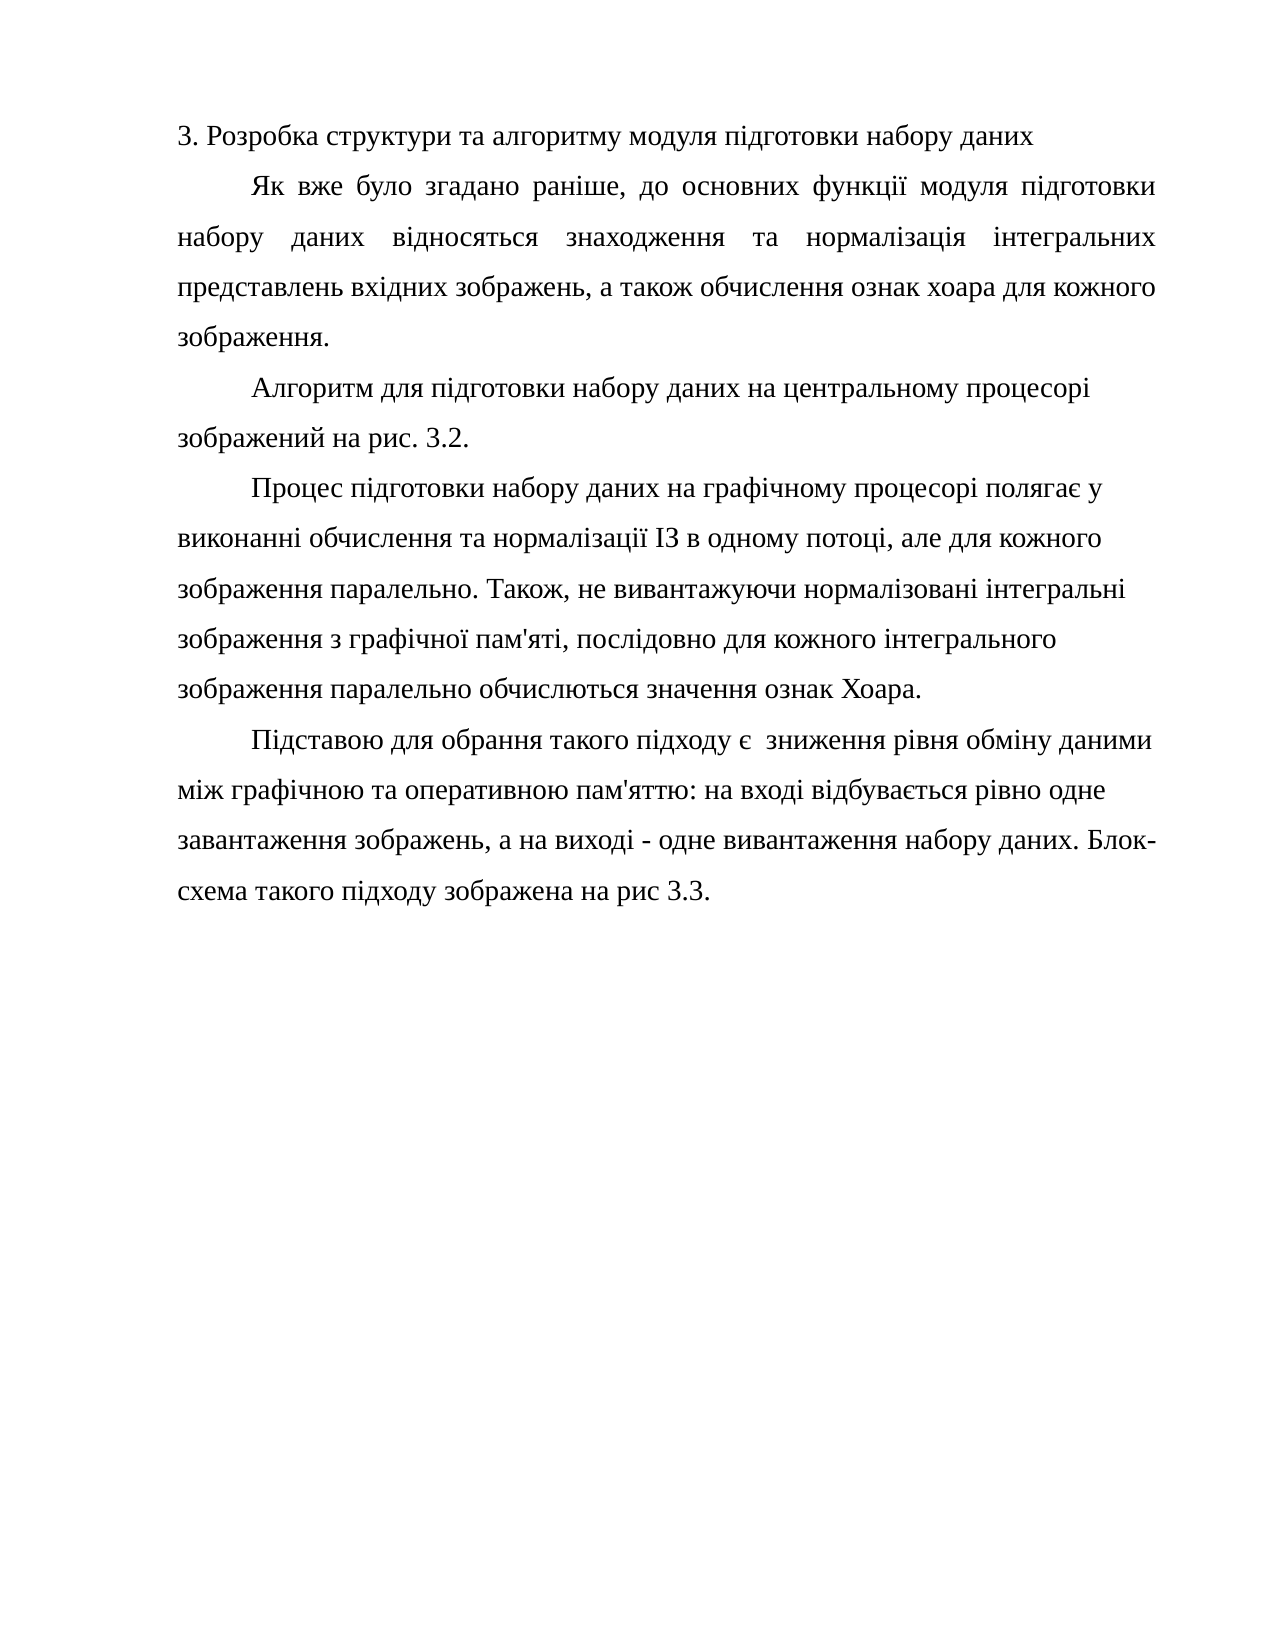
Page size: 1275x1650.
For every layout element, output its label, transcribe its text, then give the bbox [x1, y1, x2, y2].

text Процес підготовки набору даних на графічному процесорі полягає у виконанні обчислення та нормалізації ІЗ в одному потоці, але для кожного зображення паралельно. Також, не вивантажуючи нормалізовані інтегральні зображення з графічної пам'яті, послідовно для кожного інтегрального зображення паралельно обчислються значення ознак Хоара. [177, 470, 1157, 705]
text Підставою для обрання такого підходу є зниження рівня обміну даними між графічною та оперативною пам'яттю: на вході відбувається рівно одне завантаження зображень, а на виході - одне вивантаження набору даних. Блок-схема такого підходу зображена на рис 3.3. [177, 722, 1157, 906]
text 3. Розробка структури та алгоритму модуля підготовки набору даних [177, 118, 1157, 152]
text Алгоритм для підготовки набору даних на центральному процесорі зображений на рис. 3.2. [177, 370, 1157, 453]
text Як вже було згадано раніше, до основних функції модуля підготовки набору даних відносяться знаходження та нормалізація інтегральних представлень вхідних зображень, а також обчислення ознак хоара для кожного зображення. [177, 168, 1157, 353]
